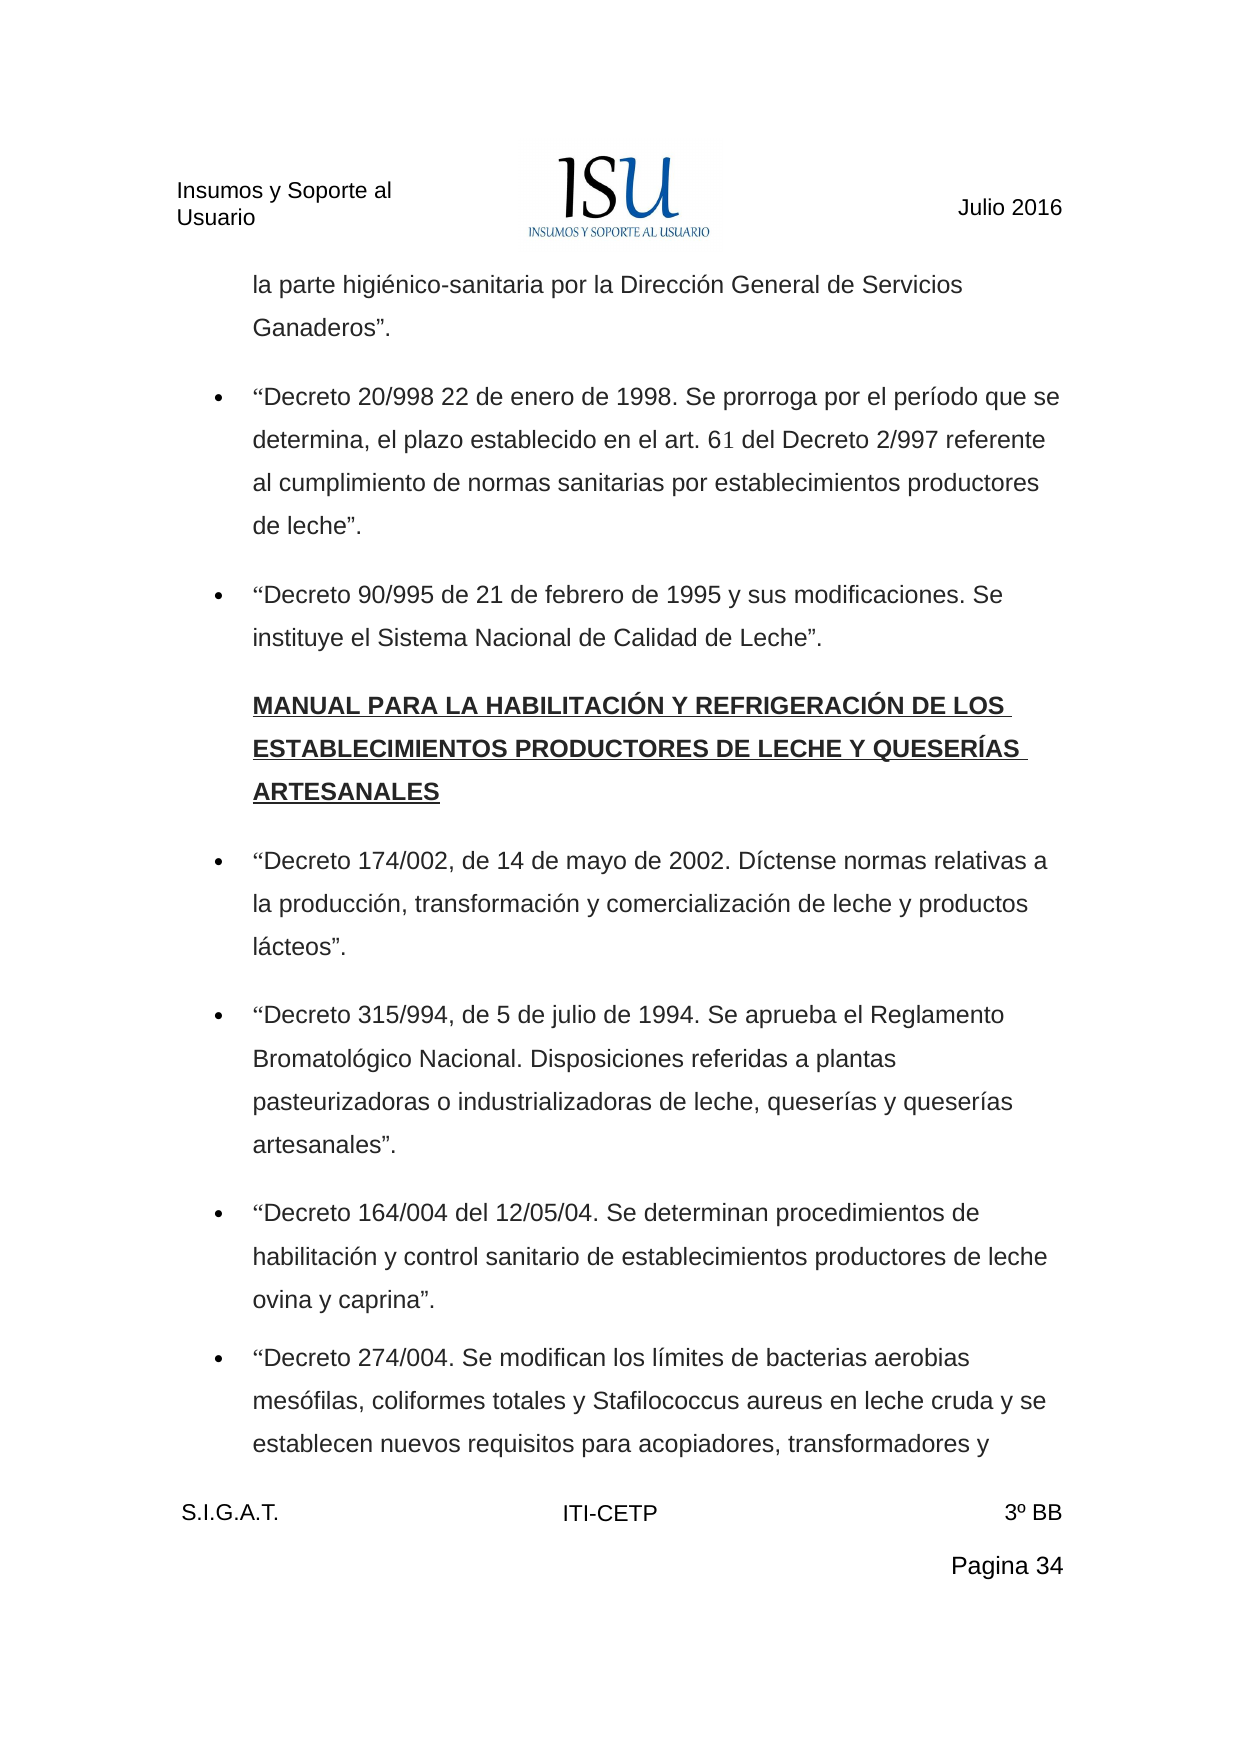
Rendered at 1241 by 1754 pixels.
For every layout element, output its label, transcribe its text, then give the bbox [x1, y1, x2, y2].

list “Decreto 174/002, de 14 de mayo de 2002. Díctense normas relativas a la producción, transformación y comercialización de leche y productos lácteos”. [215, 846, 1063, 961]
list “Decreto 20/998 22 de enero de 1998. Se prorroga por el período que se determina, el plazo establecido en el art. 6 del Decreto 2/997 referente al cumplimiento de normas sanitarias por establecimientos productores de leche”. [215, 382, 1063, 540]
text MANUAL PARA LA HABILITACIÓN Y REFRIGERACIÓN DE LOS ESTABLECIMIENTOS PRODUCTORES DE LECHE Y QUESERÍAS ARTESANALES [252, 691, 1063, 806]
list “Decreto 164/004 del 12/05/04. Se determinan procedimientos de habilitación y control sanitario de establecimientos productores de leche ovina y caprina”. [215, 1198, 1063, 1313]
list “Decreto 315/994, de 5 de julio de 1994. Se aprueba el Reglamento Bromatológico Nacional. Disposiciones referidas a plantas pasteurizadoras o industrializadoras de leche, queserías y queserías artesanales”. [215, 1000, 1063, 1159]
list “Decreto 90/995 de 21 de febrero de 1995 y sus modificaciones. Se instituye el Sistema Nacional de Calidad de Leche”. [215, 579, 1063, 652]
list la parte higiénico-sanitaria por la Dirección General de Servicios Ganaderos”. [215, 270, 1063, 342]
list “Decreto 274/004. Se modifican los límites de bacterias aerobias mesófilas, coliformes totales y Stafilococcus aureus en leche cruda y se establecen nuevos requisitos para acopiadores, transformadores y [215, 1342, 1063, 1458]
